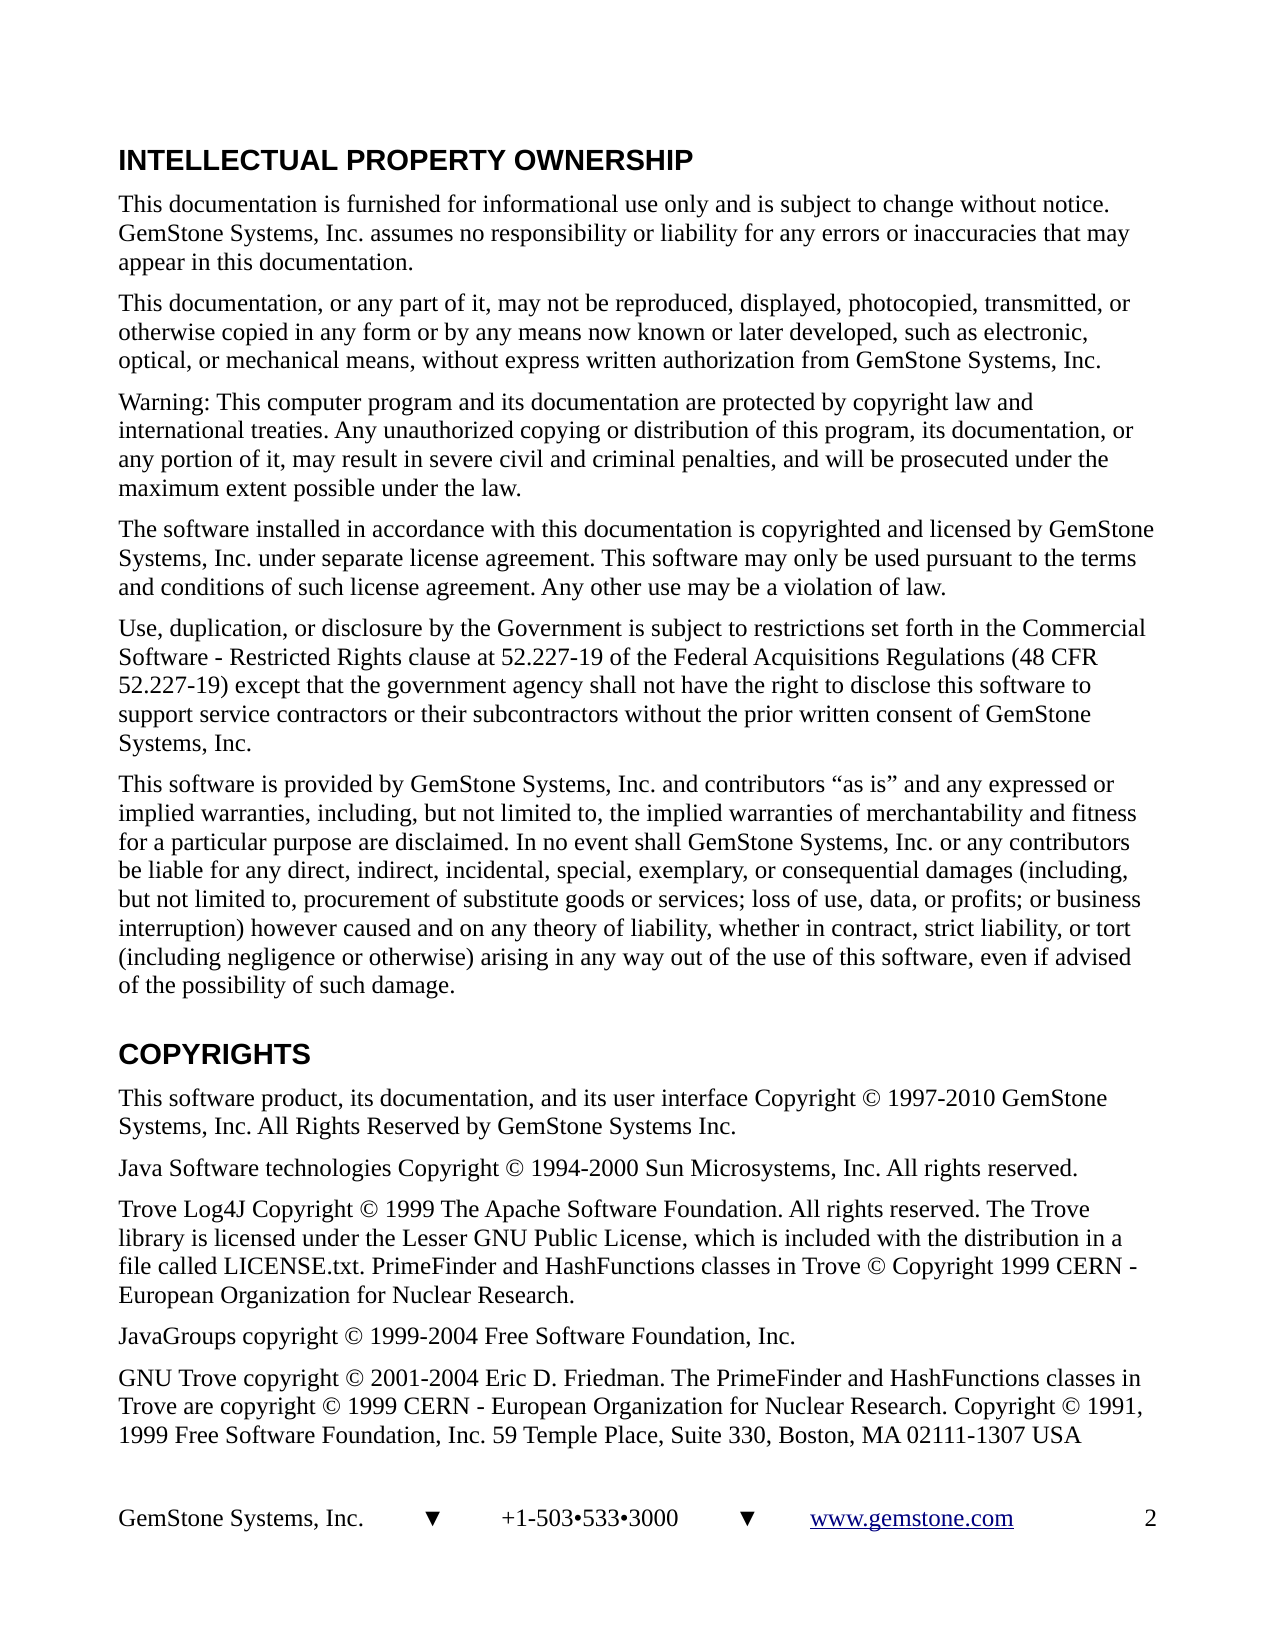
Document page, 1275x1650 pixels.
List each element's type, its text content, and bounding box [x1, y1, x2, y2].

text Trove Log4J Copyright © 1999 The Apache Software Foundation. All rights reserved. The Trove library is licensed under the Lesser GNU Public License, which is included with the distribution in a file called LICENSE.txt. PrimeFinder and HashFunctions classes in Trove © Copyright 1999 CERN - European Organization for Nuclear Research. [118, 1194, 1157, 1309]
text The software installed in accordance with this documentation is copyrighted and licensed by GemStone Systems, Inc. under separate license agreement. This software may only be used pursuant to the terms and conditions of such license agreement. Any other use may be a violation of law. [118, 514, 1157, 600]
text GNU Trove copyright © 2001-2004 Eric D. Friedman. The PrimeFinder and HashFunctions classes in Trove are copyright © 1999 CERN - European Organization for Nuclear Research. Copyright © 1991, 1999 Free Software Foundation, Inc. 59 Temple Place, Suite 330, Boston, MA 02111-1307 USA [118, 1363, 1157, 1449]
text This software product, its documentation, and its user interface Copyright © 1997-2010 GemStone Systems, Inc. All Rights Reserved by GemStone Systems Inc. [118, 1083, 1157, 1140]
text Java Software technologies Copyright © 1994-2000 Sun Microsystems, Inc. All rights reserved. [118, 1153, 1157, 1181]
text This software is provided by GemStone Systems, Inc. and contributors “as is” and any expressed or implied warranties, including, but not limited to, the implied warranties of merchantability and fitness for a particular purpose are disclaimed. In no event shall GemStone Systems, Inc. or any contributors be liable for any direct, indirect, incidental, special, exemplary, or consequential damages (including, but not limited to, procurement of substitute goods or services; loss of use, data, or profits; or business interruption) however caused and on any theory of liability, whether in contract, strict liability, or tort (including negligence or otherwise) arising in any way out of the use of this software, even if advised of the possibility of such damage. [118, 769, 1157, 999]
text This documentation is furnished for informational use only and is subject to change without notice. GemStone Systems, Inc. assumes no responsibility or liability for any errors or inaccuracies that may appear in this documentation. [118, 189, 1157, 275]
text This documentation, or any part of it, may not be reproduced, displayed, photocopied, transmitted, or otherwise copied in any form or by any means now known or later developed, such as electronic, optical, or mechanical means, without express written authorization from GemStone Systems, Inc. [118, 288, 1157, 374]
text JavaGroups copyright © 1999-2004 Free Software Foundation, Inc. [118, 1321, 1157, 1350]
text Use, duplication, or disclosure by the Government is subject to restrictions set forth in the Commercial Software - Restricted Rights clause at 52.227-19 of the Federal Acquisitions Regulations (48 CFR 52.227-19) except that the government agency shall not have the right to disclose this software to support service contractors or their subcontractors without the prior written consent of GemStone Systems, Inc. [118, 613, 1157, 757]
subtitle INTELLECTUAL PROPERTY OWNERSHIP [118, 143, 1157, 177]
subtitle COPYRIGHTS [118, 1037, 1157, 1070]
text Warning: This computer program and its documentation are protected by copyright law and international treaties. Any unauthorized copying or distribution of this program, its documentation, or any portion of it, may result in severe civil and criminal penalties, and will be prosecuted under the maximum extent possible under the law. [118, 387, 1157, 502]
